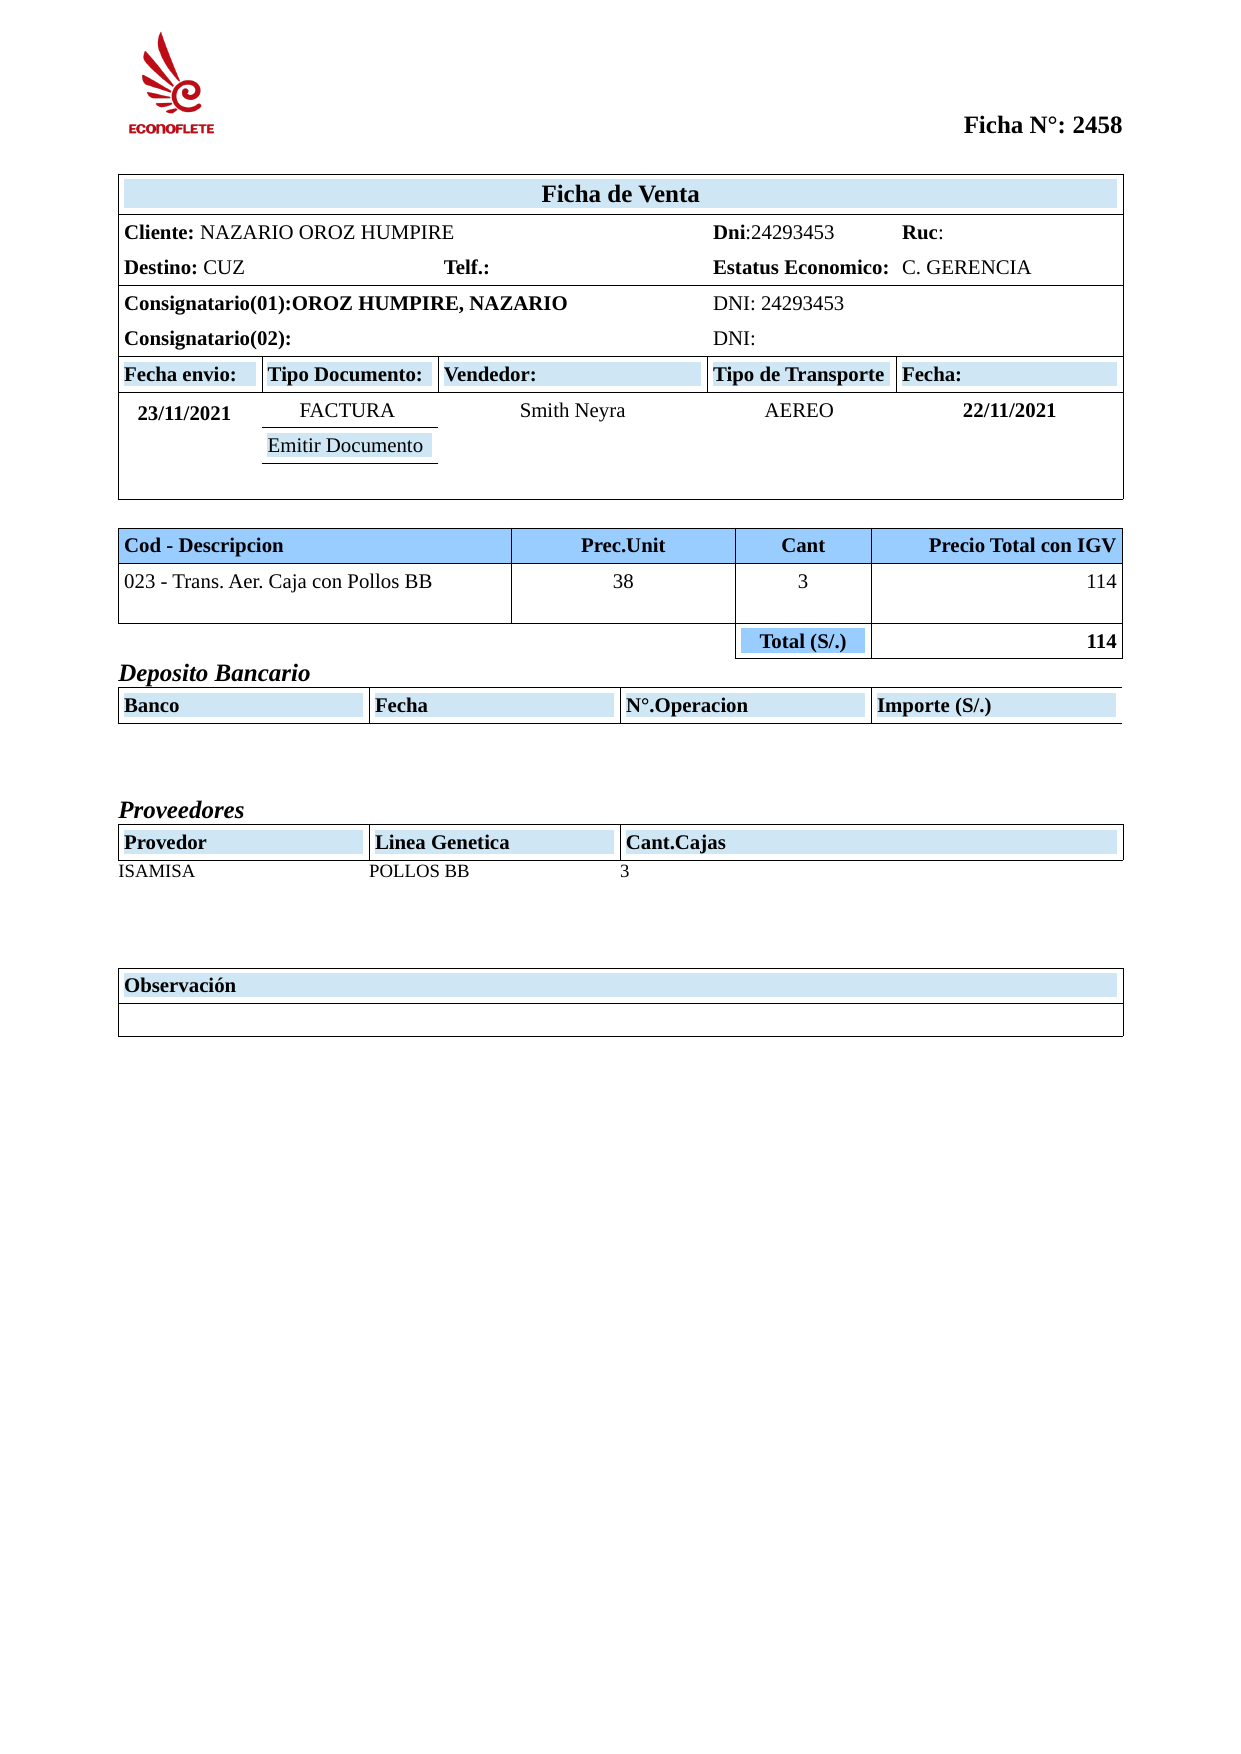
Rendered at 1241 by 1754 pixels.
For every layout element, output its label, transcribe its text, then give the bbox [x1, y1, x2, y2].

table_cell [262, 464, 438, 498]
table_cell 3 [620, 861, 1123, 881]
table_cell [118, 903, 369, 924]
table_cell [620, 924, 1123, 946]
table_cell [620, 724, 871, 747]
table_header Cod - Descripcion [119, 529, 511, 563]
table_cell DNI: [707, 321, 1123, 356]
table_header Observación [119, 969, 1123, 1003]
table_cell Tipo Documento: [263, 357, 438, 392]
table_cell 22/11/2021 [896, 393, 1123, 498]
table_cell 114 [872, 624, 1122, 658]
table_cell Fecha envio: [119, 357, 262, 392]
table_cell Emitir Documento [262, 428, 438, 463]
table_cell [620, 771, 871, 795]
table_cell Total (S/.) [736, 624, 871, 658]
table_cell C. GERENCIA [896, 249, 1123, 285]
table_cell Cliente: NAZARIO OROZ HUMPIRE [119, 215, 707, 249]
picture [118, 31, 225, 134]
table_cell POLLOS BB [369, 861, 620, 881]
table_cell Telf.: [438, 249, 707, 285]
table_cell Destino: CUZ [119, 249, 438, 285]
table_cell [620, 747, 871, 771]
table_cell Fecha: [897, 357, 1123, 392]
table_cell [118, 724, 369, 747]
table_cell ISAMISA [118, 861, 369, 881]
text Proveedores [118, 795, 1122, 824]
table_cell [620, 903, 1123, 924]
table_cell [118, 624, 511, 658]
table_cell [118, 924, 369, 946]
table_cell Estatus Economico: [707, 249, 896, 285]
table_header Ficha de Venta [119, 175, 1123, 214]
table_cell Consignatario(02): [119, 321, 707, 356]
table_cell [369, 903, 620, 924]
table_cell [118, 881, 369, 903]
table_header Banco [119, 688, 369, 723]
table_cell [871, 747, 1122, 771]
table_header Provedor [119, 825, 369, 859]
table_header Prec.Unit [512, 529, 735, 563]
table_cell Consignatario(01):OROZ HUMPIRE, NAZARIO [119, 286, 707, 321]
table_cell [620, 946, 1123, 967]
table_cell DNI: 24293453 [707, 286, 1123, 321]
table_cell 3 [736, 564, 871, 623]
table_header Cant.Cajas [621, 825, 1123, 859]
table_cell [620, 881, 1123, 903]
table_cell 23/11/2021 [119, 393, 262, 498]
table_cell [369, 724, 620, 747]
table_cell [369, 881, 620, 903]
table_cell Smith Neyra [438, 393, 707, 498]
table_cell [118, 771, 369, 795]
table_header Precio Total con IGV [872, 529, 1122, 563]
text Deposito Bancario [118, 658, 1122, 687]
table_header N°.Operacion [621, 688, 871, 723]
table_cell 114 [872, 564, 1122, 623]
table_cell [118, 747, 369, 771]
table_cell [369, 946, 620, 967]
table_header Importe (S/.) [872, 688, 1122, 723]
table_cell [871, 724, 1122, 747]
table_cell FACTURA [262, 393, 438, 427]
table_cell 023 - Trans. Aer. Caja con Pollos BB [119, 564, 511, 623]
table_cell Vendedor: [439, 357, 707, 392]
table_cell [369, 924, 620, 946]
table_header Fecha [370, 688, 620, 723]
table_cell [119, 1004, 1123, 1036]
table_cell 38 [512, 564, 735, 623]
table_header Cant [736, 529, 871, 563]
table_cell [369, 747, 620, 771]
table_cell [511, 624, 735, 658]
table_cell [871, 771, 1122, 795]
table_header Linea Genetica [370, 825, 620, 859]
table_cell [118, 946, 369, 967]
table_cell AEREO [707, 393, 896, 498]
table_cell Dni:24293453 [707, 215, 896, 249]
table_cell Ruc: [896, 215, 1123, 249]
table_cell [369, 771, 620, 795]
table_cell Tipo de Transporte [708, 357, 896, 392]
